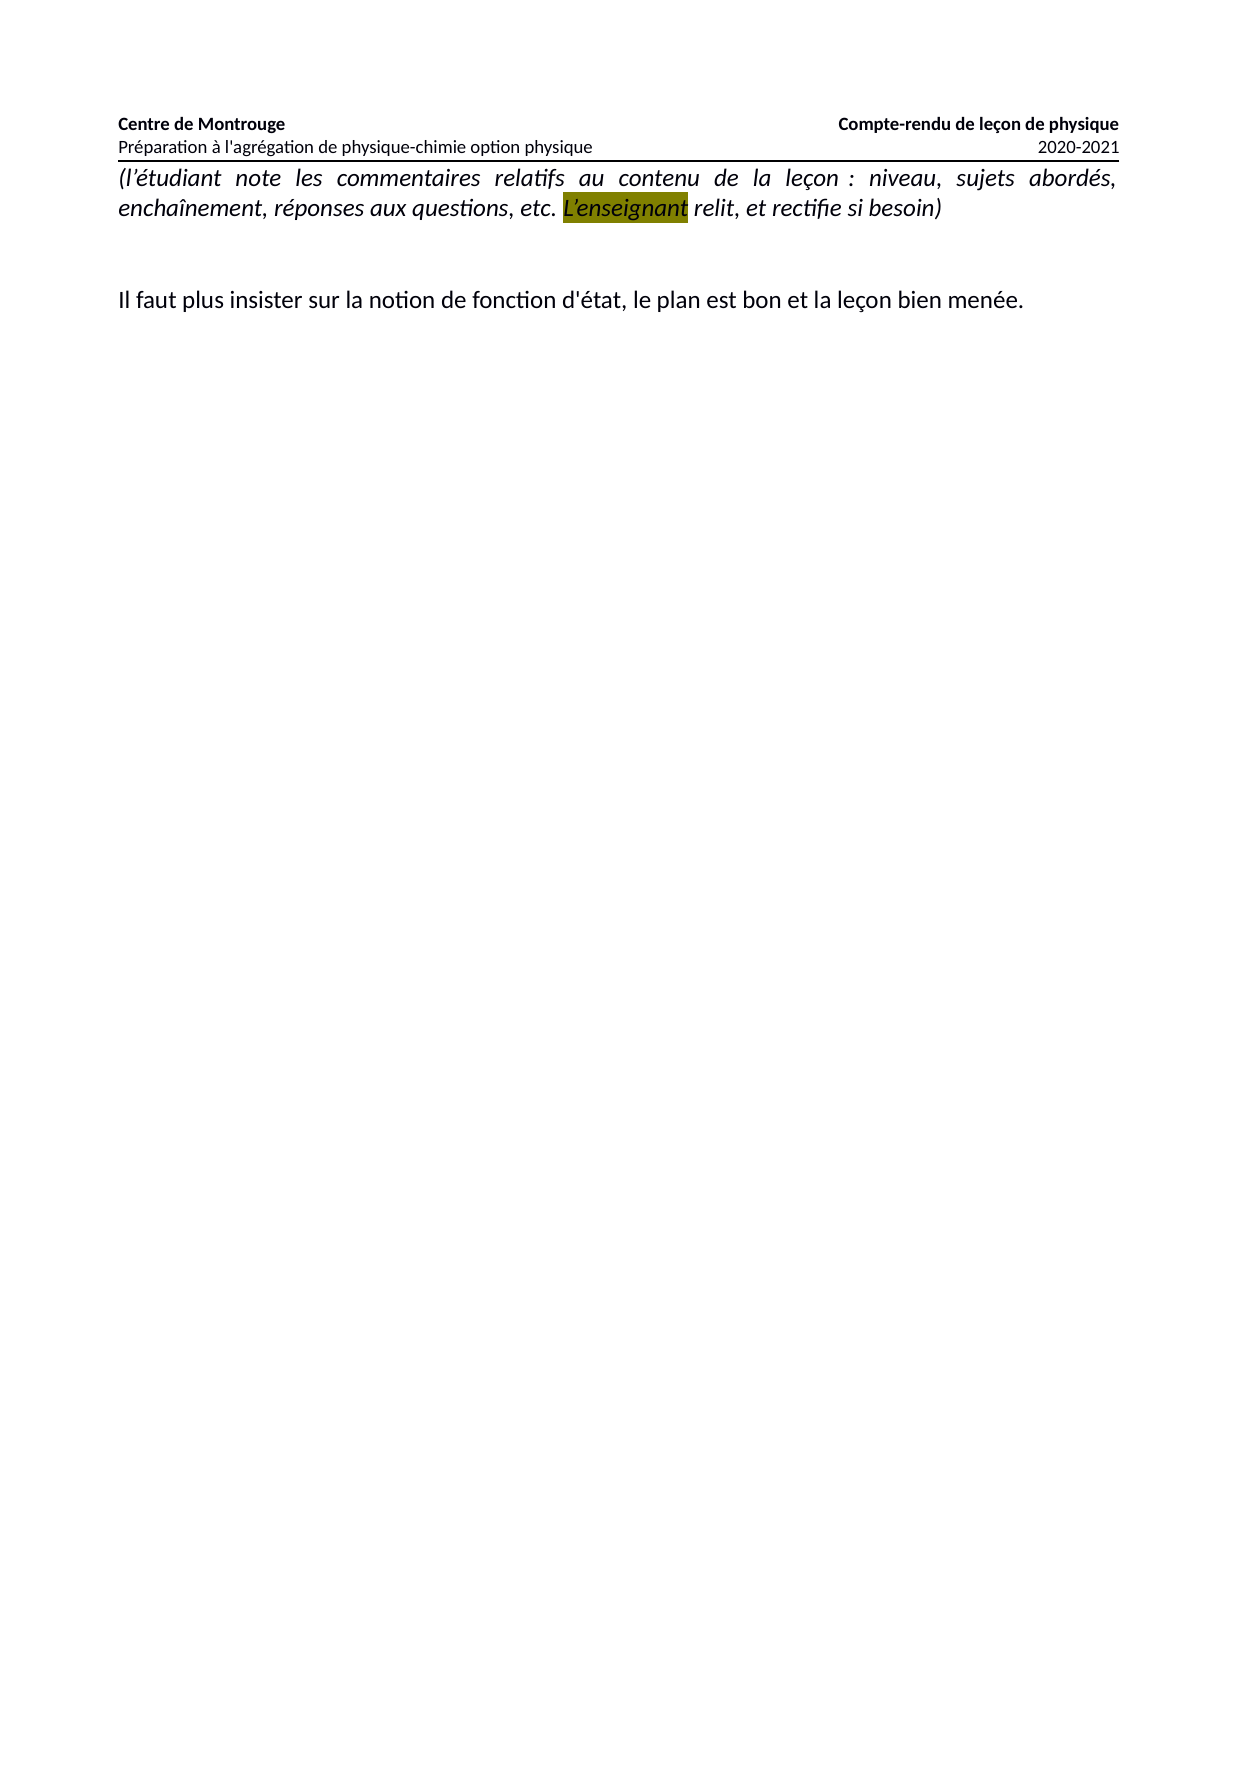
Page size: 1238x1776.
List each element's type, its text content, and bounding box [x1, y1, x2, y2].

text (l’étudiant note les commentaires relatifs au contenu de la leçon : niveau, sujets abordés, enchaînement, réponses aux questions, etc. L’enseignant relit, et rectifie si besoin) [118, 162, 1119, 223]
text Il faut plus insister sur la notion de fonction d'état, le plan est bon et la leçon bien menée. [118, 284, 1119, 314]
